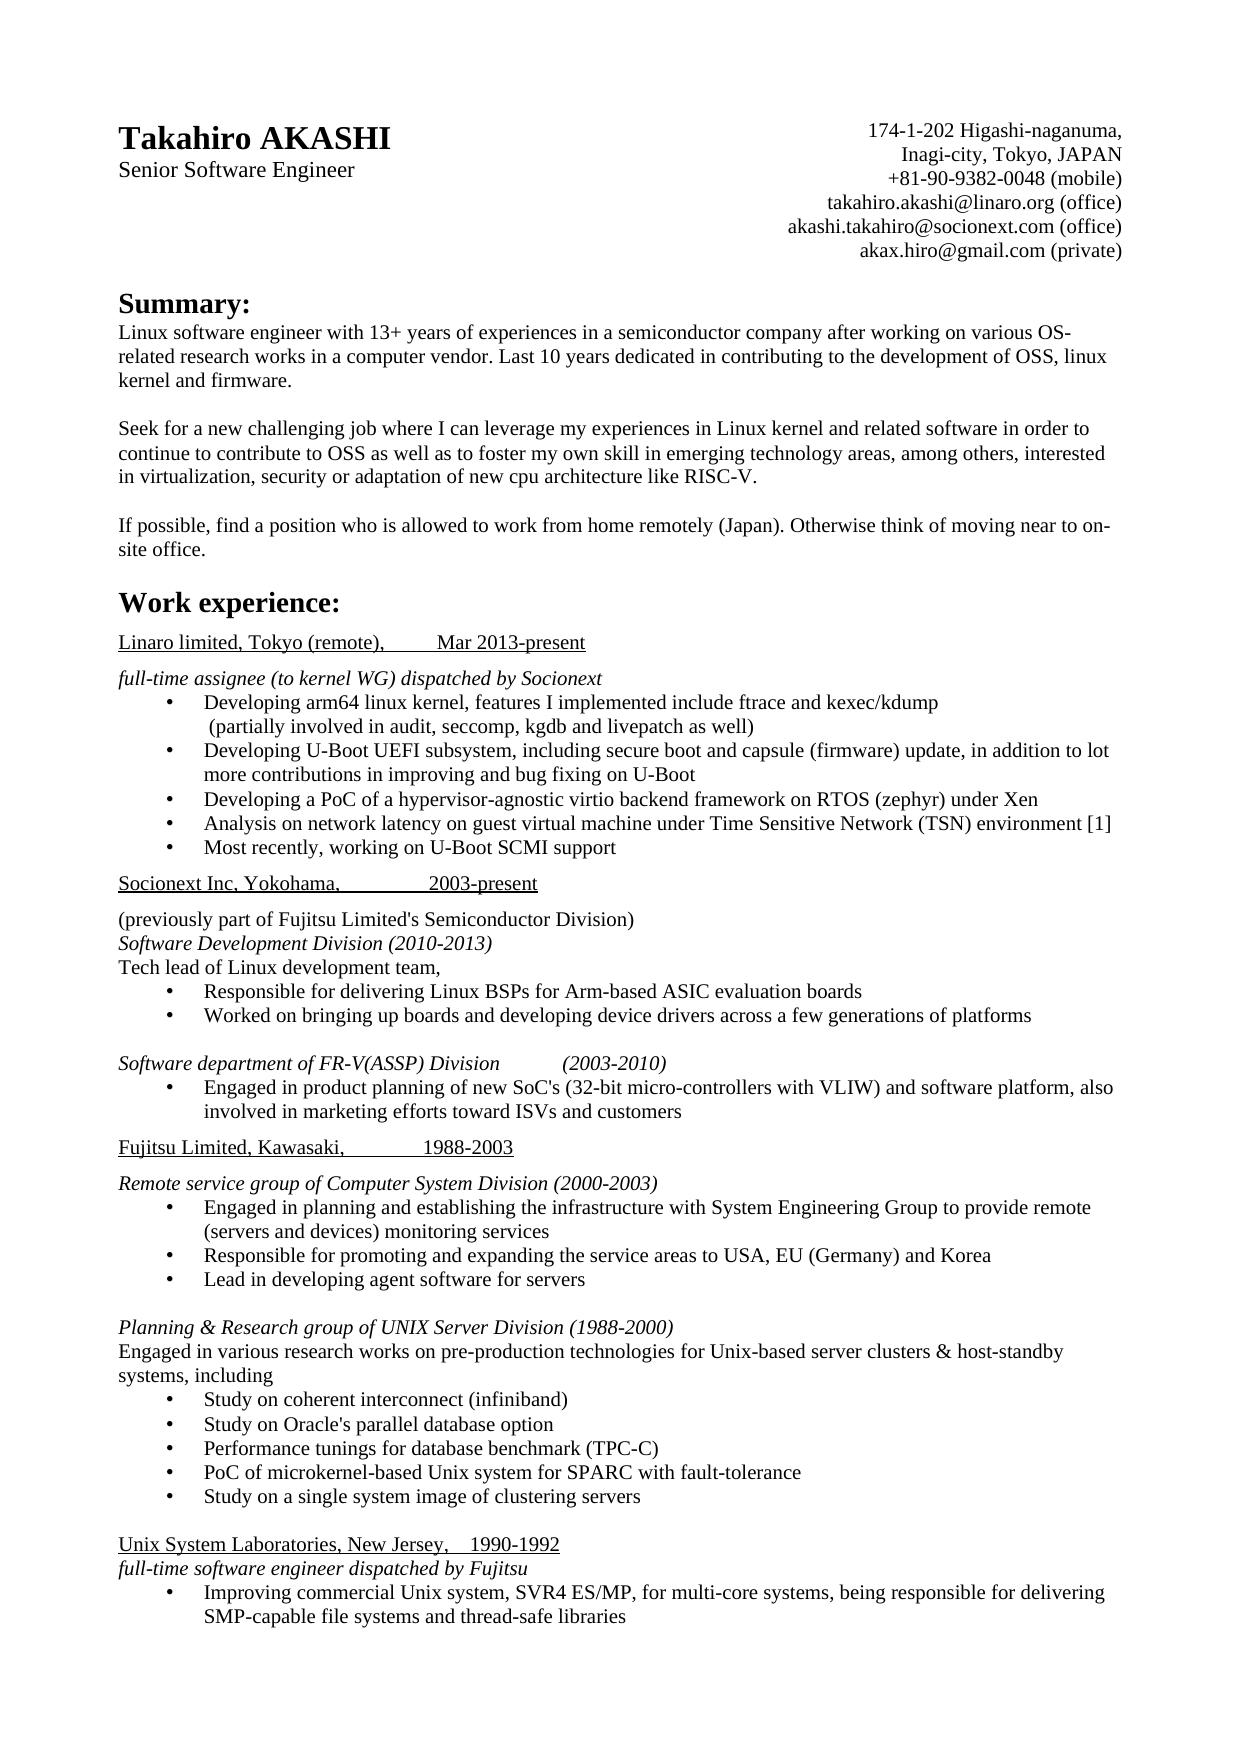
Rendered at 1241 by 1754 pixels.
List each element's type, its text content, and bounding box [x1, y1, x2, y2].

text Summary: [118, 287, 1122, 320]
list Developing arm64 linux kernel, features I implemented include ftrace and kexec/kdump (partially involved in audit, seccomp, kgdb and livepatch as well) [166, 690, 1122, 738]
text Software department of FR-V(ASSP) Division (2003-2010) [118, 1051, 1122, 1075]
list Performance tunings for database benchmark (TPC-C) [166, 1436, 1122, 1459]
list Study on a single system image of clustering servers [166, 1484, 1122, 1508]
text Software Development Division (2010-2013) [118, 931, 1122, 954]
text akashi.takahiro@socionext.com (office) [620, 214, 1122, 238]
text Unix System Laboratories, New Jersey, 1990-1992 [118, 1532, 1122, 1556]
text Fujitsu Limited, Kawasaki, 1988-2003 [118, 1135, 1122, 1159]
text Planning & Research group of UNIX Server Division (1988-2000) [118, 1315, 1122, 1339]
text +81-90-9382-0048 (mobile) [620, 166, 1122, 190]
list Most recently, working on U-Boot SCMI support [166, 834, 1122, 859]
list Responsible for delivering Linux BSPs for Arm-based ASIC evaluation boards [166, 979, 1122, 1003]
list Worked on bringing up boards and developing device drivers across a few generations of platforms [166, 1003, 1122, 1027]
text Senior Software Engineer [118, 156, 620, 183]
text full-time software engineer dispatched by Fujitsu [118, 1556, 1122, 1580]
text Work experience: [118, 585, 1122, 618]
list Improving commercial Unix system, SVR4 ES/MP, for multi-core systems, being responsible for delivering SMP-capable file systems and thread-safe libraries [166, 1580, 1122, 1628]
text Socionext Inc, Yokohama, 2003-present [118, 871, 1122, 894]
list Developing U-Boot UEFI subsystem, including secure boot and capsule (firmware) update, in addition to lot more contributions in improving and bug fixing on U-Boot [166, 738, 1122, 786]
list Engaged in product planning of new SoC's (32-bit micro-controllers with VLIW) and software platform, also involved in marketing efforts toward ISVs and customers [166, 1075, 1122, 1123]
list Study on coherent interconnect (infiniband) [166, 1387, 1122, 1411]
text (previously part of Fujitsu Limited's Semiconductor Division) [118, 906, 1122, 931]
text If possible, find a position who is allowed to work from home remotely (Japan). Otherwise think of moving near to on-site office. [118, 513, 1122, 561]
text 174-1-202 Higashi-naganuma, [620, 118, 1122, 142]
text full-time assignee (to kernel WG) dispatched by Socionext [118, 666, 1122, 690]
text Tech lead of Linux development team, [118, 954, 1122, 979]
text Seek for a new challenging job where I can leverage my experiences in Linux kernel and related software in order to continue to contribute to OSS as well as to foster my own skill in emerging technology areas, among others, interested in virtualization, security or adaptation of new cpu architecture like RISC-V. [118, 416, 1122, 488]
list Engaged in planning and establishing the infrastructure with System Engineering Group to provide remote (servers and devices) monitoring services [166, 1195, 1122, 1243]
text takahiro.akashi@linaro.org (office) [620, 190, 1122, 214]
list PoC of microkernel-based Unix system for SPARC with fault-tolerance [166, 1459, 1122, 1484]
list Developing a PoC of a hypervisor-agnostic virtio backend framework on RTOS (zephyr) under Xen [166, 786, 1122, 811]
text akax.hiro@gmail.com (private) [620, 238, 1122, 262]
list Responsible for promoting and expanding the service areas to USA, EU (Germany) and Korea [166, 1243, 1122, 1267]
text Takahiro AKASHI [118, 118, 620, 156]
text Linux software engineer with 13+ years of experiences in a semiconductor company after working on various OS-related research works in a computer vendor. Last 10 years dedicated in contributing to the development of OSS, linux kernel and firmware. [118, 320, 1122, 392]
text Engaged in various research works on pre-production technologies for Unix-based server clusters & host-standby systems, including [118, 1339, 1122, 1387]
text Linaro limited, Tokyo (remote), Mar 2013-present [118, 630, 1122, 654]
list Analysis on network latency on guest virtual machine under Time Sensitive Network (TSN) environment [1] [166, 811, 1122, 834]
list Study on Oracle's parallel database option [166, 1411, 1122, 1436]
list Lead in developing agent software for servers [166, 1267, 1122, 1291]
text Remote service group of Computer System Division (2000-2003) [118, 1171, 1122, 1195]
text Inagi-city, Tokyo, JAPAN [620, 142, 1122, 166]
